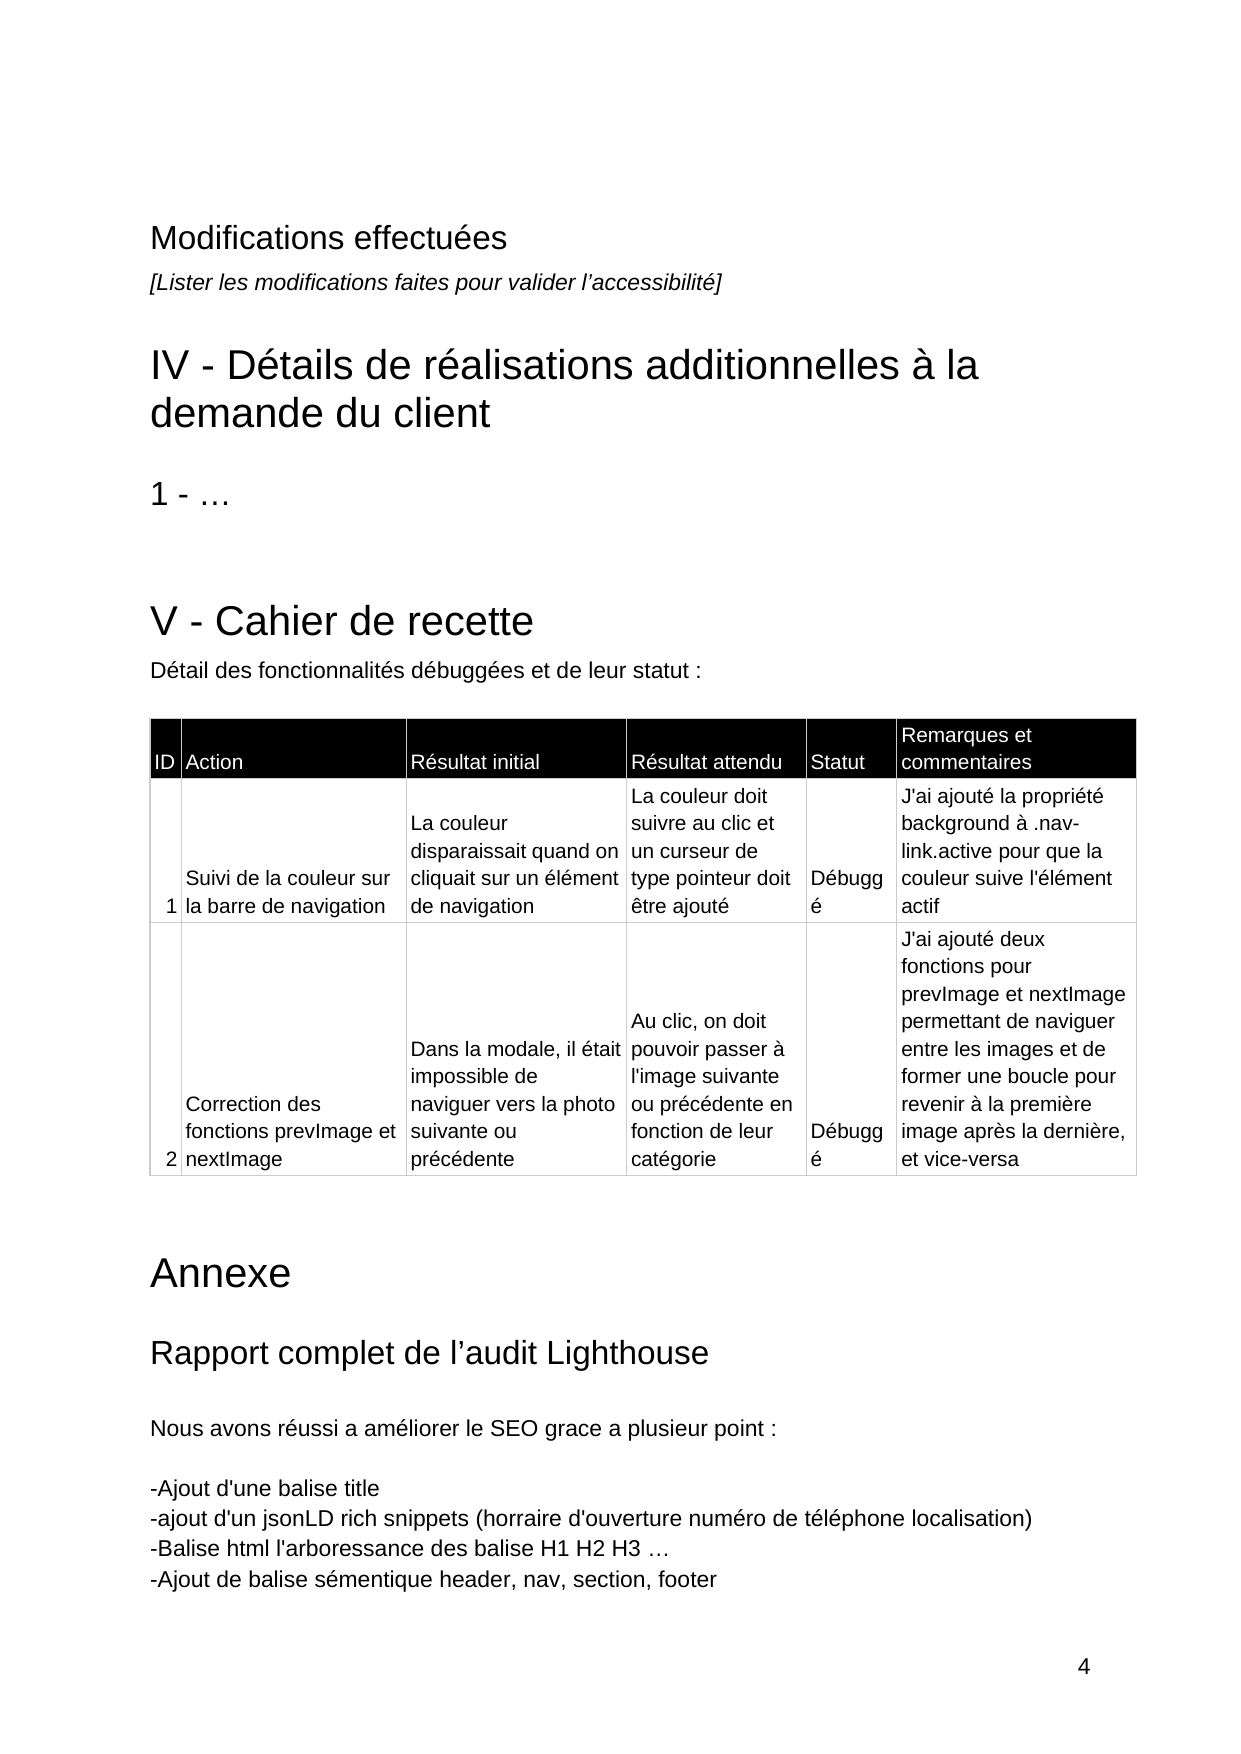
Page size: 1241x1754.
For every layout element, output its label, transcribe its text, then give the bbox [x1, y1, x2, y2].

table_header Action [182, 719, 406, 778]
text Détail des fonctionnalités débuggées et de leur statut : [150, 657, 1090, 683]
table_cell Dans la modale, il était impossible de naviguer vers la photo suivante ou précédente [407, 923, 626, 1175]
table_cell J'ai ajouté deux fonctions pour prevImage et nextImage permettant de naviguer entre les images et de former une boucle pour revenir à la première image après la dernière, et vice-versa [897, 923, 1136, 1175]
subtitle Rapport complet de l’audit Lighthouse [150, 1333, 1090, 1372]
subtitle 1 - … [150, 474, 1090, 512]
subtitle Annexe [150, 1248, 1090, 1296]
table_cell Suivi de la couleur sur la barre de navigation [182, 779, 406, 922]
table_header Remarques et commentaires [897, 719, 1136, 778]
table_cell La couleur doit suivre au clic et un curseur de type pointeur doit être ajouté [627, 779, 806, 922]
table_header Résultat attendu [627, 719, 806, 778]
table_cell Débuggé [807, 779, 896, 922]
text -Ajout d'une balise title [150, 1475, 1090, 1501]
table_cell Débuggé [807, 923, 896, 1175]
subtitle V - Cahier de recette [150, 597, 1090, 644]
text -ajout d'un jsonLD rich snippets (horraire d'ouverture numéro de téléphone localisation) [150, 1505, 1090, 1531]
table_header Statut [807, 719, 896, 778]
table_cell Au clic, on doit pouvoir passer à l'image suivante ou précédente en fonction de leur catégorie [627, 923, 806, 1175]
text Nous avons réussi a améliorer le SEO grace a plusieur point : [150, 1414, 1090, 1441]
table_header ID [151, 719, 181, 778]
table_cell J'ai ajouté la propriété background à .nav-link.active pour que la couleur suive l'élément actif [897, 779, 1136, 922]
table_header Résultat initial [407, 719, 626, 778]
subtitle Modifications effectuées [150, 218, 1090, 256]
text -Balise html l'arboressance des balise H1 H2 H3 … [150, 1535, 1090, 1562]
table_cell La couleur disparaissait quand on cliquait sur un élément de navigation [407, 779, 626, 922]
text [Lister les modifications faites pour valider l’accessibilité] [150, 269, 1090, 295]
text -Ajout de balise sémentique header, nav, section, footer [150, 1566, 1090, 1592]
table_cell 1 [151, 779, 181, 922]
subtitle IV - Détails de réalisations additionnelles à la demande du client [150, 341, 1090, 436]
table_cell 2 [151, 923, 181, 1175]
table_cell Correction des fonctions prevImage et nextImage [182, 923, 406, 1175]
